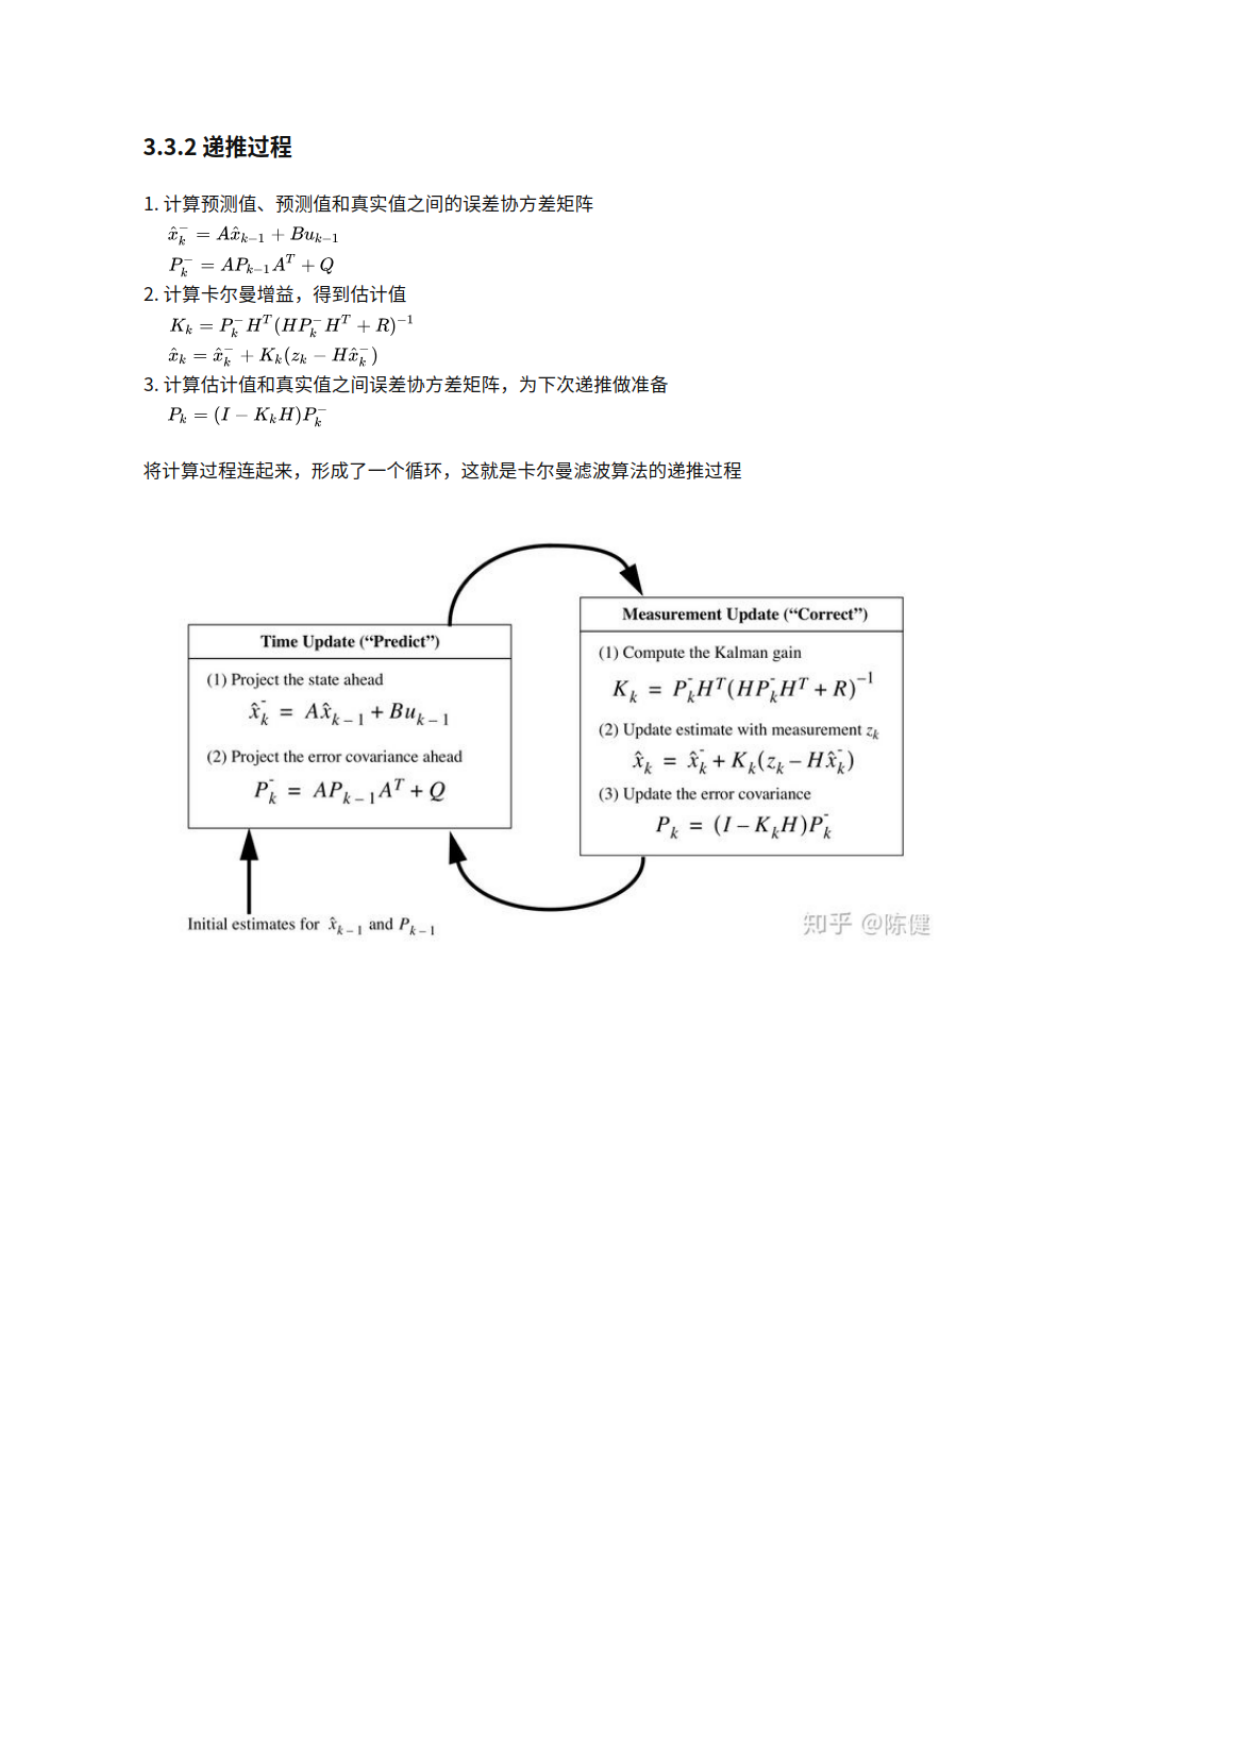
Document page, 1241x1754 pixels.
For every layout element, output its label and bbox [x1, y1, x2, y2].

picture [118, 118, 1123, 977]
